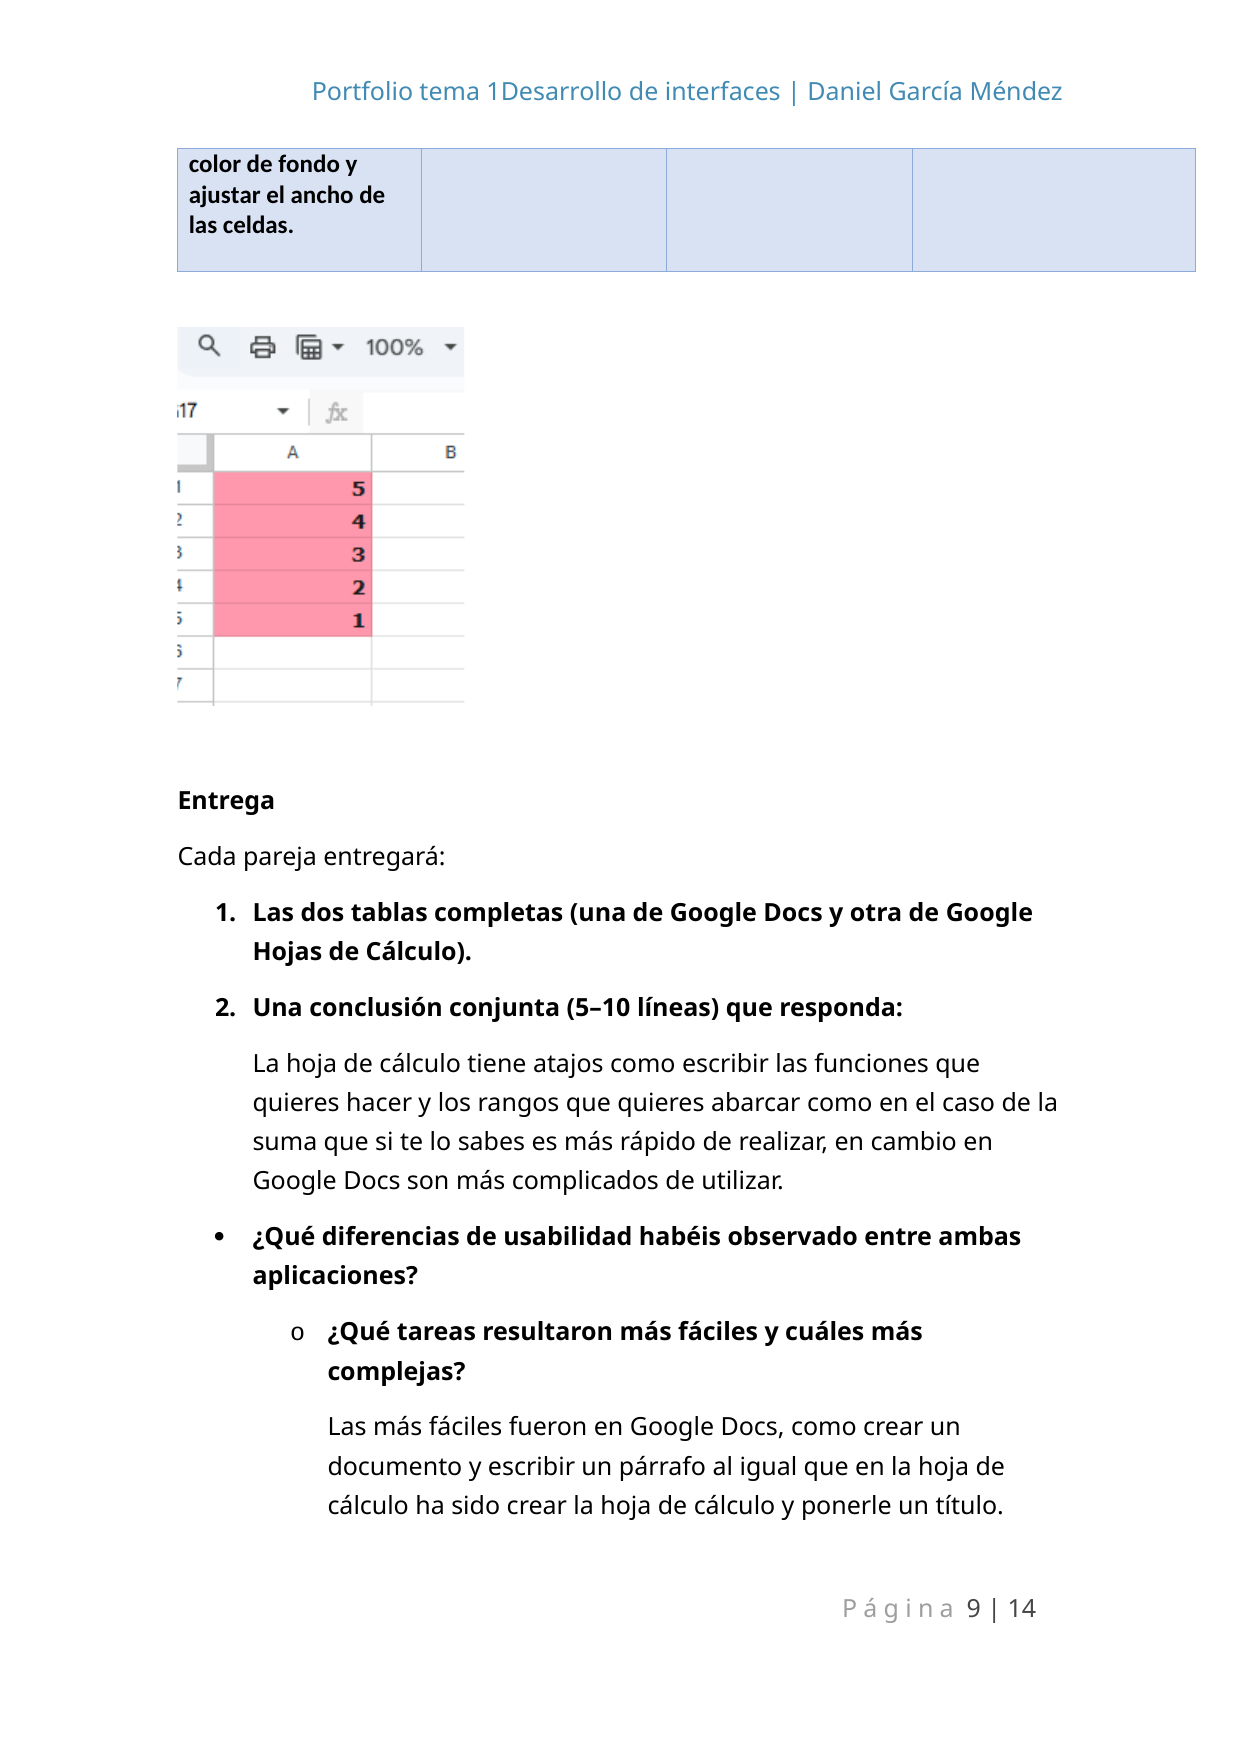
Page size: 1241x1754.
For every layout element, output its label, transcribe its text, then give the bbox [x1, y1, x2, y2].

list Las dos tablas completas (una de Google Docs y otra de Google Hojas de Cálculo). [215, 895, 1063, 968]
list La hoja de cálculo tiene atajos como escribir las funciones que quieres hacer y los rangos que quieres abarcar como en el caso de la suma que si te lo sabes es más rápido de realizar, en cambio en Google Docs son más complicados de utilizar. [252, 1046, 1063, 1197]
table_cell color de fondo y ajustar el ancho de las celdas. [178, 149, 421, 271]
table_cell [667, 149, 912, 271]
list Las más fáciles fueron en Google Docs, como crear un documento y escribir un párrafo al igual que en la hoja de cálculo ha sido crear la hoja de cálculo y ponerle un título. [327, 1409, 1063, 1521]
table_cell [913, 149, 1195, 271]
list Una conclusión conjunta (5–10 líneas) que responda: [215, 990, 1063, 1024]
text Cada pareja entregará: [177, 839, 1063, 873]
list ¿Qué diferencias de usabilidad habéis observado entre ambas aplicaciones? [215, 1219, 1063, 1292]
list ¿Qué tareas resultaron más fáciles y cuáles más complejas? [290, 1314, 1063, 1387]
table_cell [422, 149, 666, 271]
text Entrega [177, 783, 1063, 817]
